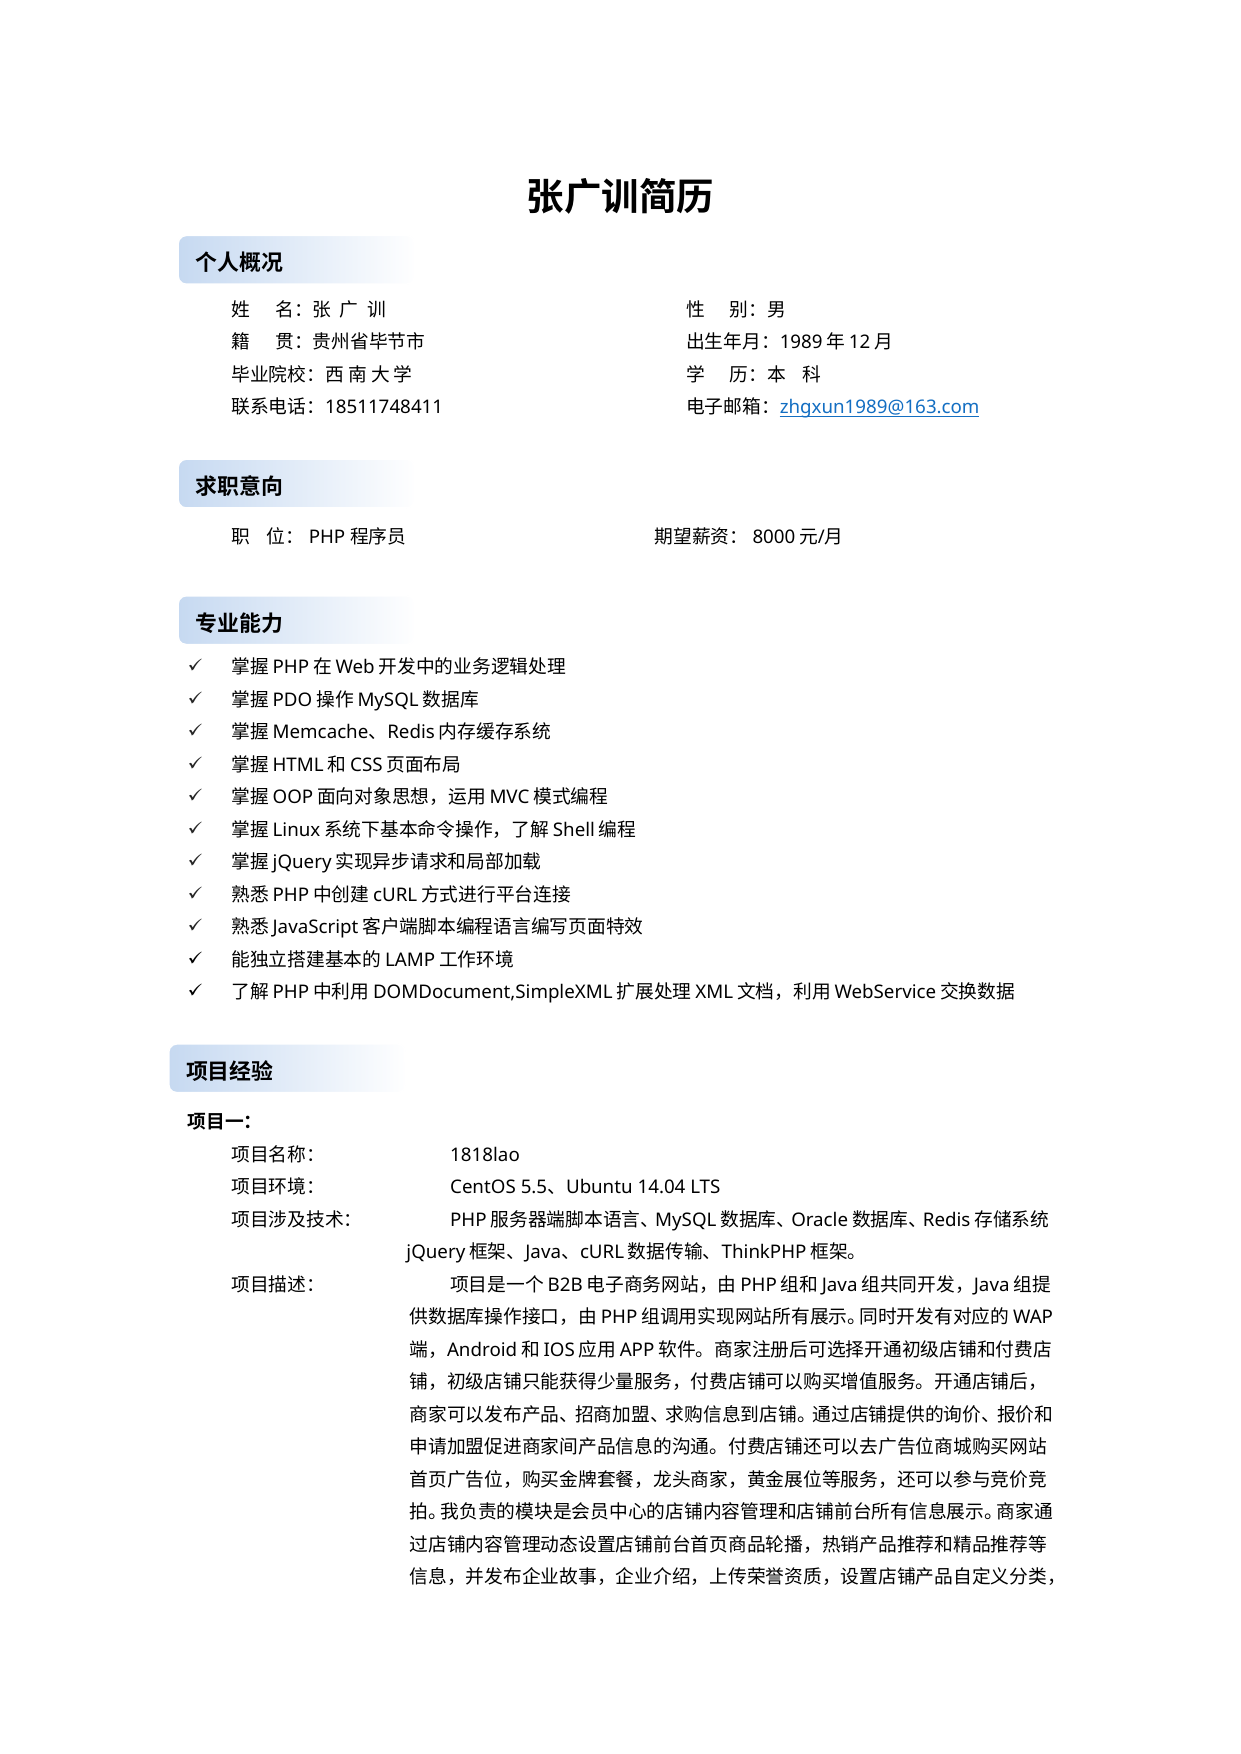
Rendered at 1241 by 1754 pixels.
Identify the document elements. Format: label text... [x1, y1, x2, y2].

list 掌握PHP在Web开发中的业务逻辑处理 [187, 649, 1053, 682]
list 出生年月：1989年12月 [658, 324, 1053, 357]
list 熟悉JavaScript客户端脚本编程语言编写页面特效 [187, 909, 1053, 942]
list 电子邮箱：zhgxun1989@163.com [658, 389, 1053, 422]
list 掌握Memcache、Redis内存缓存系统 [187, 714, 1053, 747]
list 熟悉PHP中创建cURL方式进行平台连接 [187, 877, 1053, 909]
list 项目名称： 1818lao [231, 1137, 1053, 1169]
list 项目描述： 项目是一个B2B电子商务网站，由PHP组和Java组共同开发，Java组提供数据库操作接口，由PHP组调用实现网站所有展示。同时开发有对应的WAP端，Android和IOS应用APP软件。商家注册后可选择开通初级店铺和付费店铺，初级店铺只能获得少量服务，付费店铺可以购买增值服务。开通店铺后，商家可以发布产品、招商加盟、求购信息到店铺。通过店铺提供的询价、报价和申请加盟促进商家间产品信息的沟通。付费店铺还可以去广告位商城购买网站首页广告位，购买金牌套餐，龙头商家，黄金展位等服务，还可以参与竞价竞拍。我负责的模块是会员中心的店铺内容管理和店铺前台所有信息展示。商家通过店铺内容管理动态设置店铺前台首页商品轮播，热销产品推荐和精品推荐等信息，并发布企业故事，企业介绍，上传荣誉资质，设置店铺产品自定义分类，给产品图片添加水印，动态设置店铺模板等。 [231, 1267, 1053, 1592]
list 掌握Linux系统下基本命令操作，了解Shell编程 [187, 812, 1053, 844]
list 掌握jQuery实现异步请求和局部加载 [187, 844, 1053, 877]
list 项目涉及技术： PHP服务器端脚本语言、MySQL数据库、Oracle数据库、Redis存储系统、jQuery框架、Java、cURL数据传输、ThinkPHP框架。 [231, 1202, 1053, 1267]
list 项目一： [187, 1104, 1053, 1137]
list 性 别：男 [658, 292, 1053, 324]
list 掌握PDO操作MySQL数据库 [187, 682, 1053, 714]
text 张广训简历 [187, 162, 1053, 227]
list 掌握OOP面向对象思想，运用MVC模式编程 [187, 779, 1053, 812]
list 项目环境： CentOS 5.5、Ubuntu 14.04 LTS [231, 1169, 1053, 1202]
list 学 历：本 科 [658, 357, 1053, 389]
list 了解PHP中利用DOMDocument,SimpleXML扩展处理XML文档，利用WebService交换数据 [187, 974, 1053, 1007]
list 姓 名：张 广 训 [187, 292, 583, 324]
list 掌握HTML和CSS页面布局 [187, 747, 1053, 779]
list 能独立搭建基本的LAMP工作环境 [187, 942, 1053, 974]
list 职 位： PHP 程序员 期望薪资： 8000元/月 [187, 519, 1053, 552]
list 毕业院校：西 南 大 学 [187, 357, 583, 389]
list 籍 贯：贵州省毕节市 [187, 324, 583, 357]
list 联系电话：18511748411 [187, 389, 583, 422]
